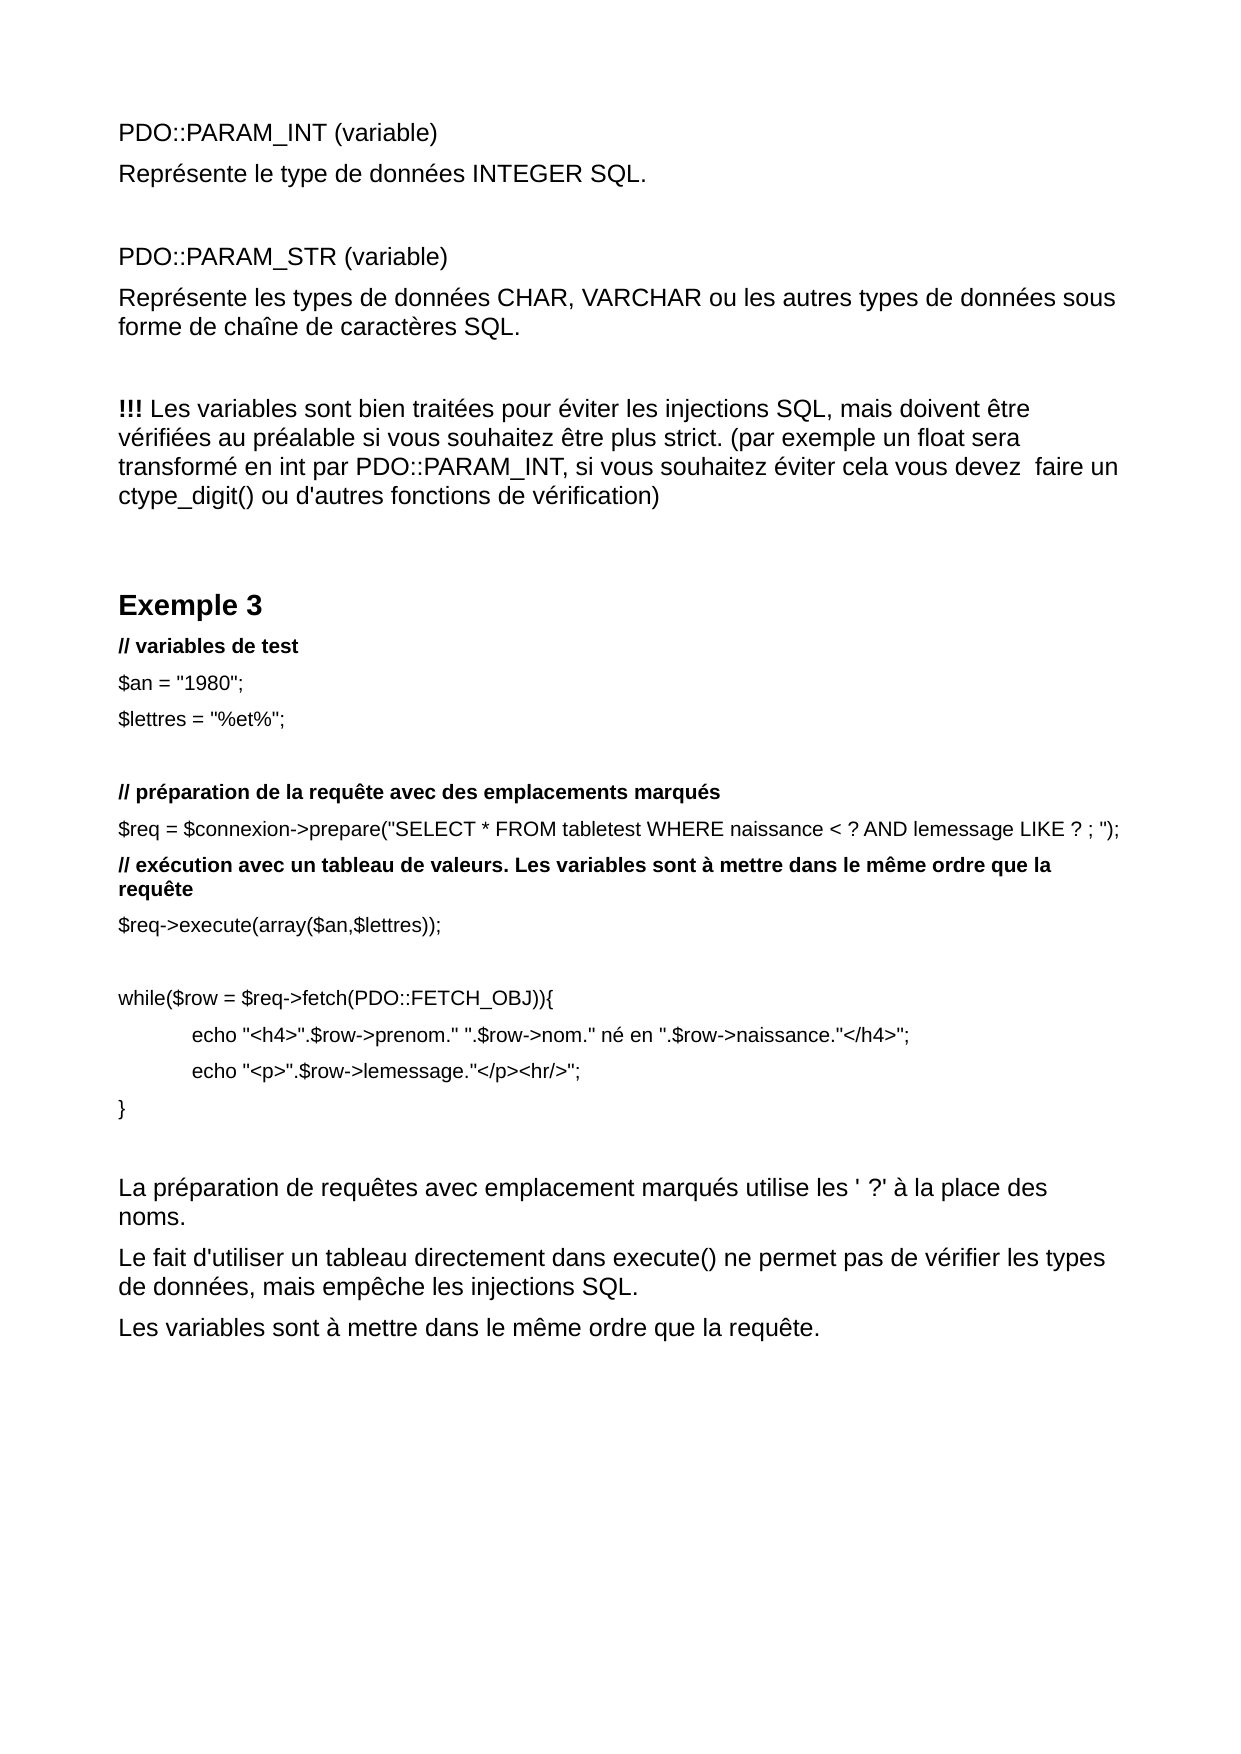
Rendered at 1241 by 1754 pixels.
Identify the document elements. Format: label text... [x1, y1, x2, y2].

text // exécution avec un tableau de valeurs. Les variables sont à mettre dans le même ordre que la requête [118, 853, 1122, 901]
text Le fait d'utiliser un tableau directement dans execute() ne permet pas de vérifier les types de données, mais empêche les injections SQL. [118, 1243, 1122, 1301]
subtitle Exemple 3 [118, 588, 1122, 622]
text !!! Les variables sont bien traitées pour éviter les injections SQL, mais doivent être vérifiées au préalable si vous souhaitez être plus strict. (par exemple un float sera transformé en int par PDO::PARAM_INT, si vous souhaitez éviter cela vous devez faire un ctype_digit() ou d'autres fonctions de vérification) [118, 394, 1122, 509]
text while($row = $req->fetch(PDO::FETCH_OBJ)){ [118, 986, 1122, 1010]
text Représente les types de données CHAR, VARCHAR ou les autres types de données sous forme de chaîne de caractères SQL. [118, 283, 1122, 341]
text // variables de test [118, 634, 1122, 658]
text echo "<p>".$row->lemessage."</p><hr/>"; [118, 1059, 1122, 1083]
text PDO::PARAM_STR (variable) [118, 242, 1122, 271]
text Représente le type de données INTEGER SQL. [118, 159, 1122, 188]
text $req->execute(array($an,$lettres)); [118, 913, 1122, 937]
text $req = $connexion->prepare("SELECT * FROM tabletest WHERE naissance < ? AND lemessage LIKE ? ; "); [118, 816, 1122, 840]
text PDO::PARAM_INT (variable) [118, 118, 1122, 147]
text echo "<h4>".$row->prenom." ".$row->nom." né en ".$row->naissance."</h4>"; [118, 1023, 1122, 1047]
text La préparation de requêtes avec emplacement marqués utilise les ' ?' à la place des noms. [118, 1173, 1122, 1231]
text // préparation de la requête avec des emplacements marqués [118, 780, 1122, 804]
text Les variables sont à mettre dans le même ordre que la requête. [118, 1313, 1122, 1342]
text $lettres = "%et%"; [118, 707, 1122, 731]
text } [118, 1096, 1122, 1119]
text $an = "1980"; [118, 671, 1122, 694]
